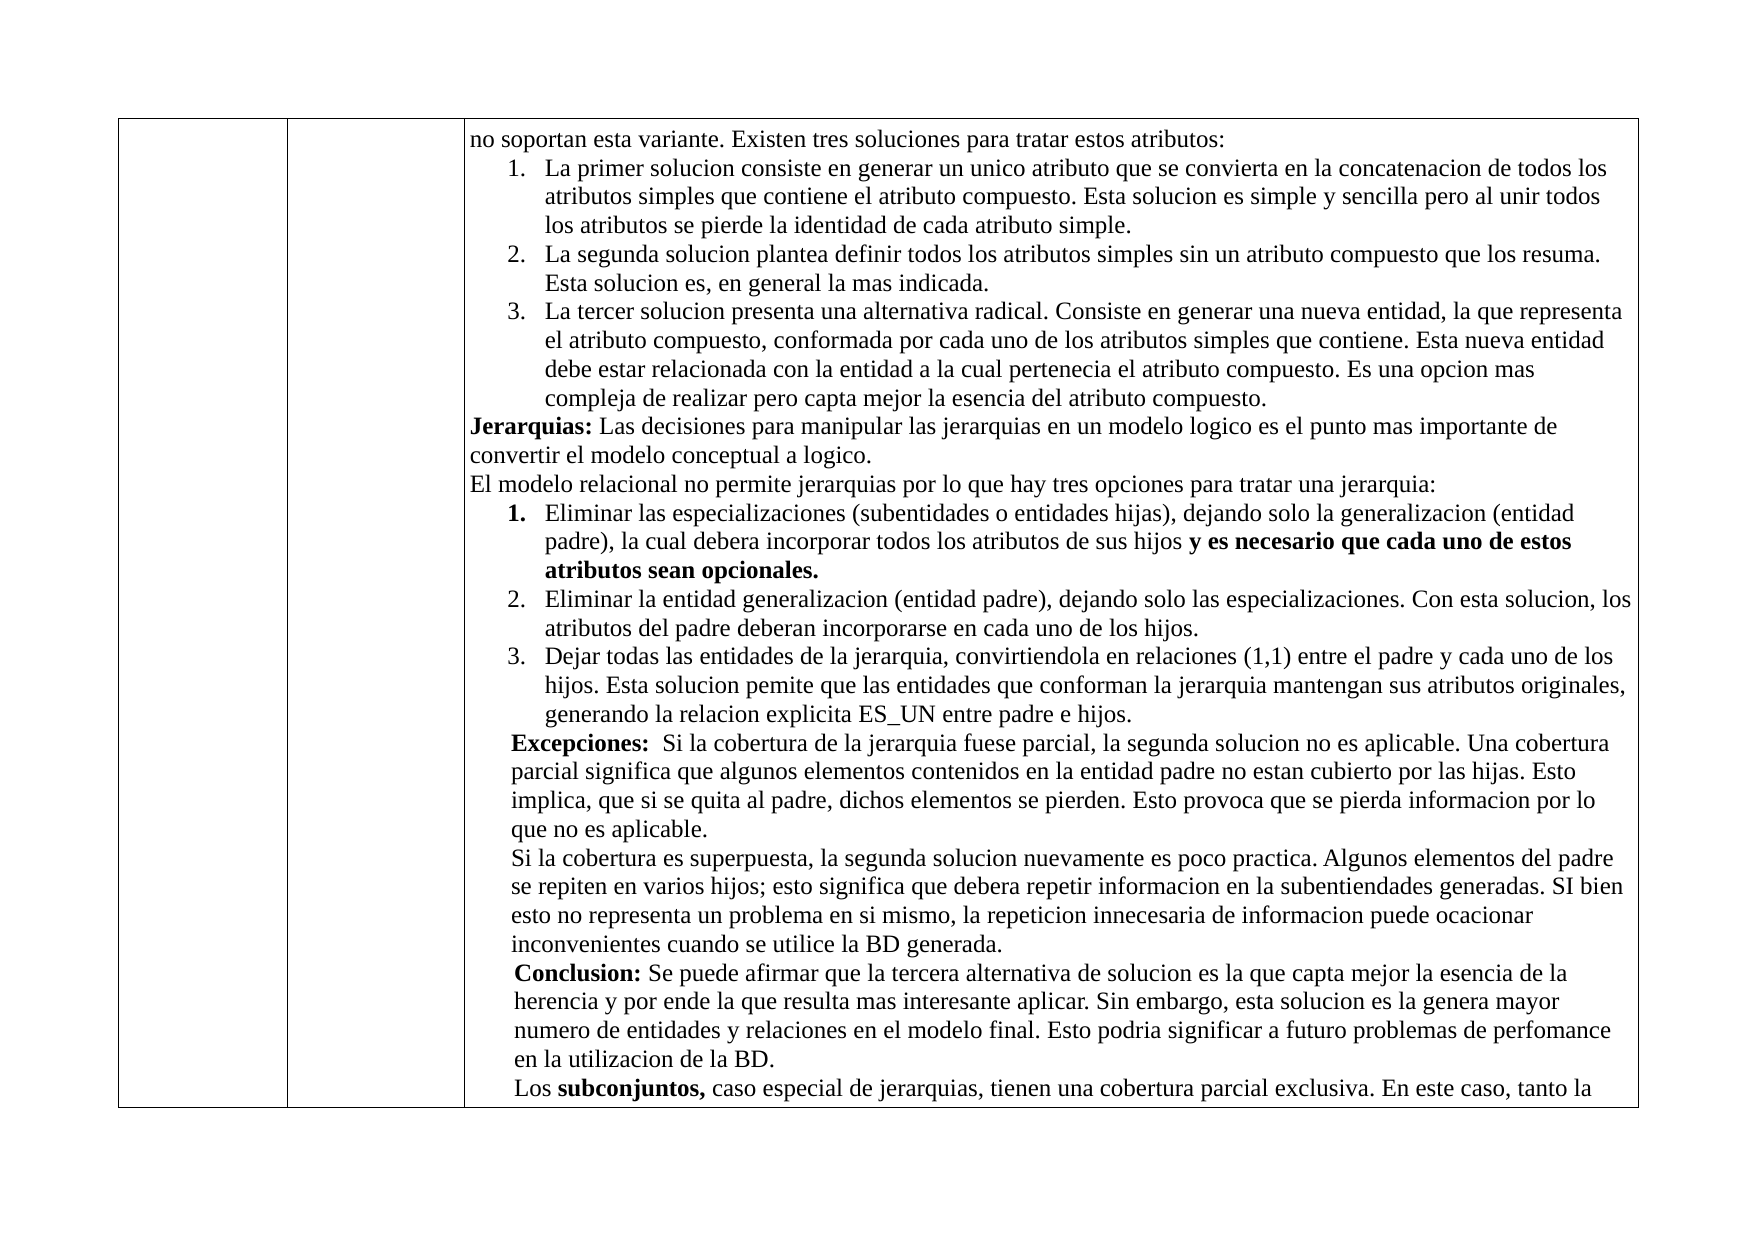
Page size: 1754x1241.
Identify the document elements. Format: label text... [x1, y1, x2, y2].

table_cell [119, 119, 287, 1107]
table_cell no soportan esta variante. Existen tres soluciones para tratar estos atributos: La primer solucion consiste en generar un unico atributo que se convierta en la concatenacion de todos los atributos simples que contiene el atributo compuesto. Esta solucion es simple y sencilla pero al unir todos los atributos se pierde la identidad de cada atributo simple. La segunda solucion plantea definir todos los atributos simples sin un atributo compuesto que los resuma. Esta solucion es, en general la mas indicada. La tercer solucion presenta una alternativa radical. Consiste en generar una nueva entidad, la que representa el atributo compuesto, conformada por cada uno de los atributos simples que contiene. Esta nueva entidad debe estar relacionada con la entidad a la cual pertenecia el atributo compuesto. Es una opcion mas compleja de realizar pero capta mejor la esencia del atributo compuesto. Jerarquias: Las decisiones para manipular las jerarquias en un modelo logico es el punto mas importante de convertir el modelo conceptual a logico. El modelo relacional no permite jerarquias por lo que hay tres opciones para tratar una jerarquia: Eliminar las especializaciones (subentidades o entidades hijas), dejando solo la generalizacion (entidad padre), la cual debera incorporar todos los atributos de sus hijos y es necesario que cada uno de estos atributos sean opcionales. Eliminar la entidad generalizacion (entidad padre), dejando solo las especializaciones. Con esta solucion, los atributos del padre deberan incorporarse en cada uno de los hijos. Dejar todas las entidades de la jerarquia, convirtiendola en relaciones (1,1) entre el padre y cada uno de los hijos. Esta solucion pemite que las entidades que conforman la jerarquia mantengan sus atributos originales, generando la relacion explicita ES_UN entre padre e hijos. Excepciones: Si la cobertura de la jerarquia fuese parcial, la segunda solucion no es aplicable. Una cobertura parcial significa que algunos elementos contenidos en la entidad padre no estan cubierto por las hijas. Esto implica, que si se quita al padre, dichos elementos se pierden. Esto provoca que se pierda informacion por lo que no es aplicable. Si la cobertura es superpuesta, la segunda solucion nuevamente es poco practica. Algunos elementos del padre se repiten en varios hijos; esto significa que debera repetir informacion en la subentiendades generadas. SI bien esto no representa un problema en si mismo, la repeticion innecesaria de informacion puede ocacionar inconvenientes cuando se utilice la BD generada. Conclusion: Se puede afirmar que la tercera alternativa de solucion es la que capta mejor la esencia de la herencia y por ende la que resulta mas interesante aplicar. Sin embargo, esta solucion es la genera mayor numero de entidades y relaciones en el modelo final. Esto podria significar a futuro problemas de perfomance en la utilizacion de la BD. Los subconjuntos, caso especial de jerarquias, tienen una cobertura parcial exclusiva. En este caso, tanto la [465, 119, 1638, 1107]
table_cell [288, 119, 464, 1107]
